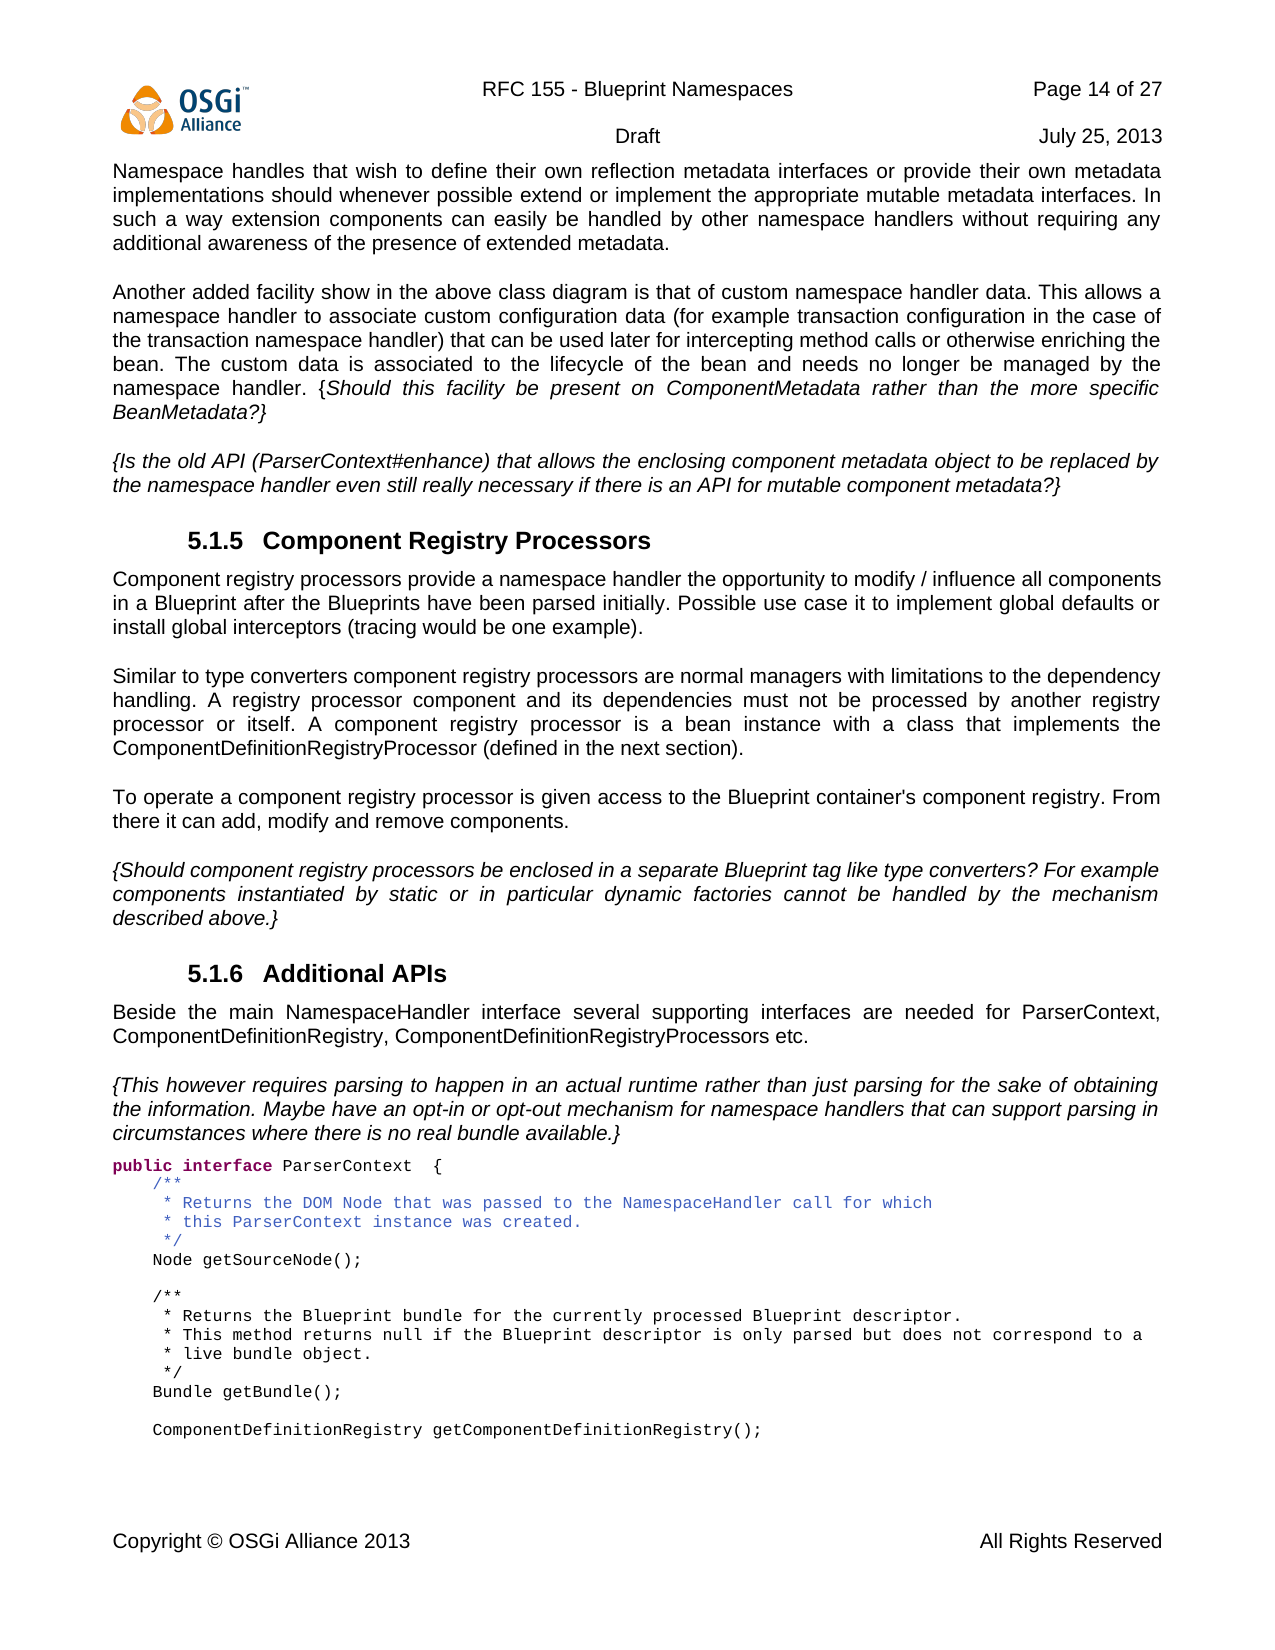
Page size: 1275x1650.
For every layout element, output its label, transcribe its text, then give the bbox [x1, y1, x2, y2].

text ComponentDefinitionRegistry getComponentDefinitionRegistry(); [112, 1421, 1162, 1440]
subtitle Additional APIs [187, 958, 1162, 987]
text Another added facility show in the above class diagram is that of custom namespace handler data. This allows a namespace handler to associate custom configuration data (for example transaction configuration in the case of the transaction namespace handler) that can be used later for intercepting method calls or otherwise enriching the bean. The custom data is associated to the lifecycle of the bean and needs no longer be managed by the namespace handler. {Should this facility be present on ComponentMetadata rather than the more specific BeanMetadata?} [112, 280, 1162, 423]
text Beside the main NamespaceHandler interface several supporting interfaces are needed for ParserContext, ComponentDefinitionRegistry, ComponentDefinitionRegistryProcessors etc. [112, 1000, 1162, 1048]
text * Returns the Blueprint bundle for the currently processed Blueprint descriptor. [112, 1308, 1162, 1327]
subtitle Component Registry Processors [187, 526, 1162, 554]
text To operate a component registry processor is given access to the Blueprint container's component registry. From there it can add, modify and remove components. [112, 784, 1162, 832]
text * live bundle object. [112, 1346, 1162, 1364]
text /** [112, 1289, 1162, 1308]
text {This however requires parsing to happen in an actual runtime rather than just parsing for the sake of obtaining the information. Maybe have an opt-in or opt-out mechanism for namespace handlers that can support parsing in circumstances where there is no real bundle available.} [112, 1073, 1162, 1144]
text */ [112, 1232, 1162, 1251]
picture [113, 78, 257, 142]
text Node getSourceNode(); [112, 1251, 1162, 1270]
text Bundle getBundle(); [112, 1383, 1162, 1402]
text * this ParserContext instance was created. [112, 1214, 1162, 1232]
text Component registry processors provide a namespace handler the opportunity to modify / influence all components in a Blueprint after the Blueprints have been parsed initially. Possible use case it to implement global defaults or install global interceptors (tracing would be one example). [112, 567, 1162, 639]
text {Should component registry processors be enclosed in a separate Blueprint tag like type converters? For example components instantiated by static or in particular dynamic factories cannot be handled by the mechanism described above.} [112, 857, 1162, 929]
text /** [112, 1176, 1162, 1195]
text * Returns the DOM Node that was passed to the NamespaceHandler call for which [112, 1195, 1162, 1214]
text */ [112, 1364, 1162, 1383]
text Namespace handles that wish to define their own reflection metadata interfaces or provide their own metadata implementations should whenever possible extend or implement the appropriate mutable metadata interfaces. In such a way extension components can easily be handled by other namespace handlers without requiring any additional awareness of the presence of extended metadata. [112, 159, 1162, 255]
text public interface ParserContext { [112, 1157, 1162, 1176]
text * This method returns null if the Blueprint descriptor is only parsed but does not correspond to a [112, 1327, 1162, 1346]
text Similar to type converters component registry processors are normal managers with limitations to the dependency handling. A registry processor component and its dependencies must not be processed by another registry processor or itself. A component registry processor is a bean instance with a class that implements the ComponentDefinitionRegistryProcessor (defined in the next section). [112, 664, 1162, 759]
text {Is the old API (ParserContext#enhance) that allows the enclosing component metadata object to be replaced by the namespace handler even still really necessary if there is an API for mutable component metadata?} [112, 448, 1162, 496]
